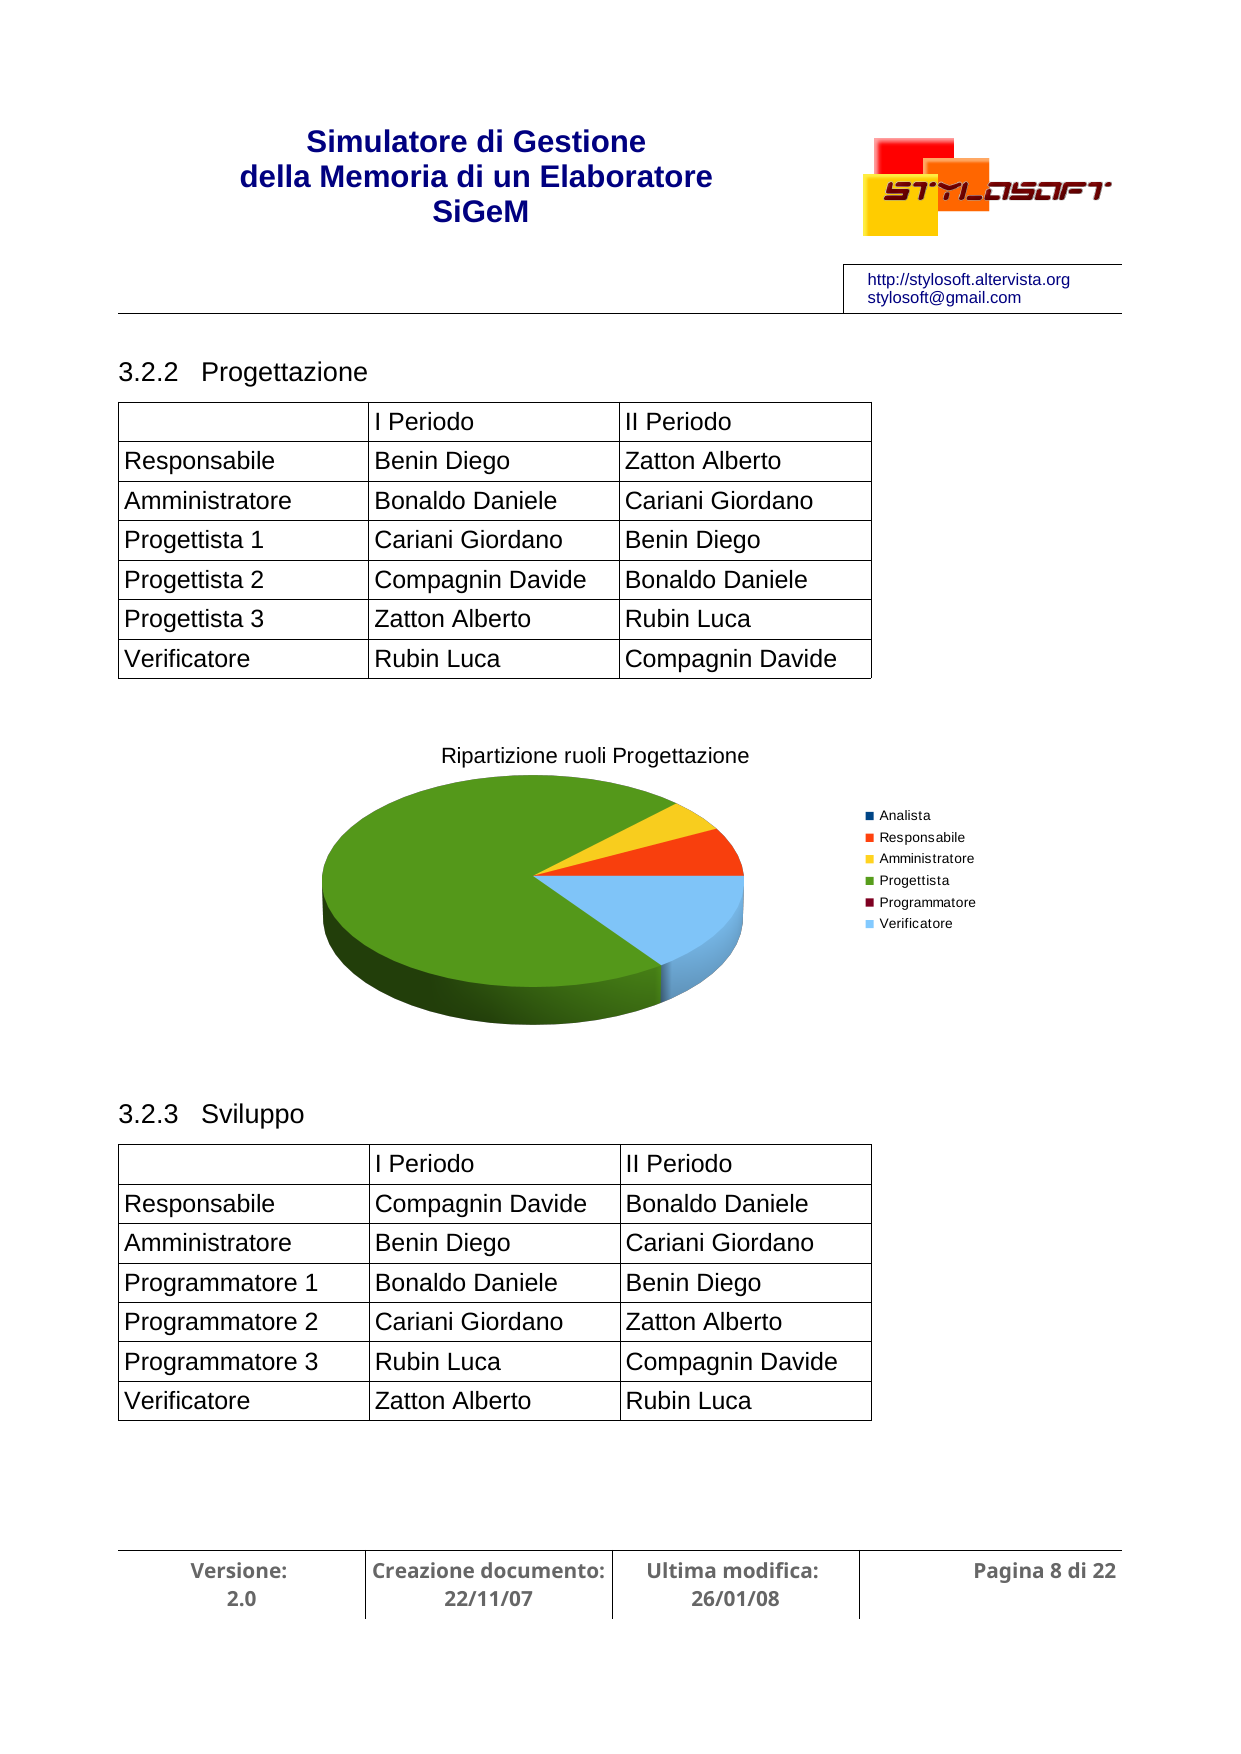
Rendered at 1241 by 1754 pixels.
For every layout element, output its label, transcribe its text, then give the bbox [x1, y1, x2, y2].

table_cell Benin Diego [620, 521, 871, 559]
table_cell Bonaldo Daniele [621, 1185, 871, 1223]
table_cell Cariani Giordano [620, 482, 871, 520]
picture [848, 123, 1117, 247]
table_cell Bonaldo Daniele [370, 1264, 620, 1302]
table_cell Compagnin Davide [621, 1342, 871, 1381]
subtitle Sviluppo [118, 1099, 1122, 1129]
table_header [119, 1145, 369, 1183]
table_cell Cariani Giordano [369, 521, 619, 559]
table_cell Zatton Alberto [621, 1303, 871, 1341]
table_cell Compagnin Davide [369, 561, 619, 599]
table_cell Progettista 2 [119, 561, 368, 599]
table_cell Progettista 1 [119, 521, 368, 559]
table_cell Responsabile [119, 1185, 369, 1223]
table_cell Compagnin Davide [620, 640, 871, 678]
table_cell Programmatore 2 [119, 1303, 369, 1341]
table_cell Bonaldo Daniele [620, 561, 871, 599]
table_cell Benin Diego [369, 442, 619, 481]
table_cell Programmatore 3 [119, 1342, 369, 1381]
table_cell Cariani Giordano [621, 1224, 871, 1262]
table_cell Benin Diego [370, 1224, 620, 1262]
table_cell Compagnin Davide [370, 1185, 620, 1223]
table_cell Rubin Luca [620, 600, 871, 638]
table_cell Rubin Luca [370, 1342, 620, 1381]
table_cell Verificatore [119, 1382, 369, 1420]
table_cell Amministratore [119, 482, 368, 520]
table_cell Zatton Alberto [620, 442, 871, 481]
table_cell Progettista 3 [119, 600, 368, 638]
table_header II Periodo [620, 403, 871, 441]
table_cell Verificatore [119, 640, 368, 678]
table_cell Responsabile [119, 442, 368, 481]
table_cell Benin Diego [621, 1264, 871, 1302]
subtitle Progettazione [118, 357, 1122, 387]
table_cell Rubin Luca [369, 640, 619, 678]
table_cell Cariani Giordano [370, 1303, 620, 1341]
table_cell Zatton Alberto [369, 600, 619, 638]
table_header [119, 403, 368, 441]
table_cell Bonaldo Daniele [369, 482, 619, 520]
table_cell Zatton Alberto [370, 1382, 620, 1420]
table_cell Programmatore 1 [119, 1264, 369, 1302]
table_header II Periodo [621, 1145, 871, 1183]
table_cell Amministratore [119, 1224, 369, 1262]
table_header I Periodo [370, 1145, 620, 1183]
table_cell Rubin Luca [621, 1382, 871, 1420]
table_header I Periodo [369, 403, 619, 441]
